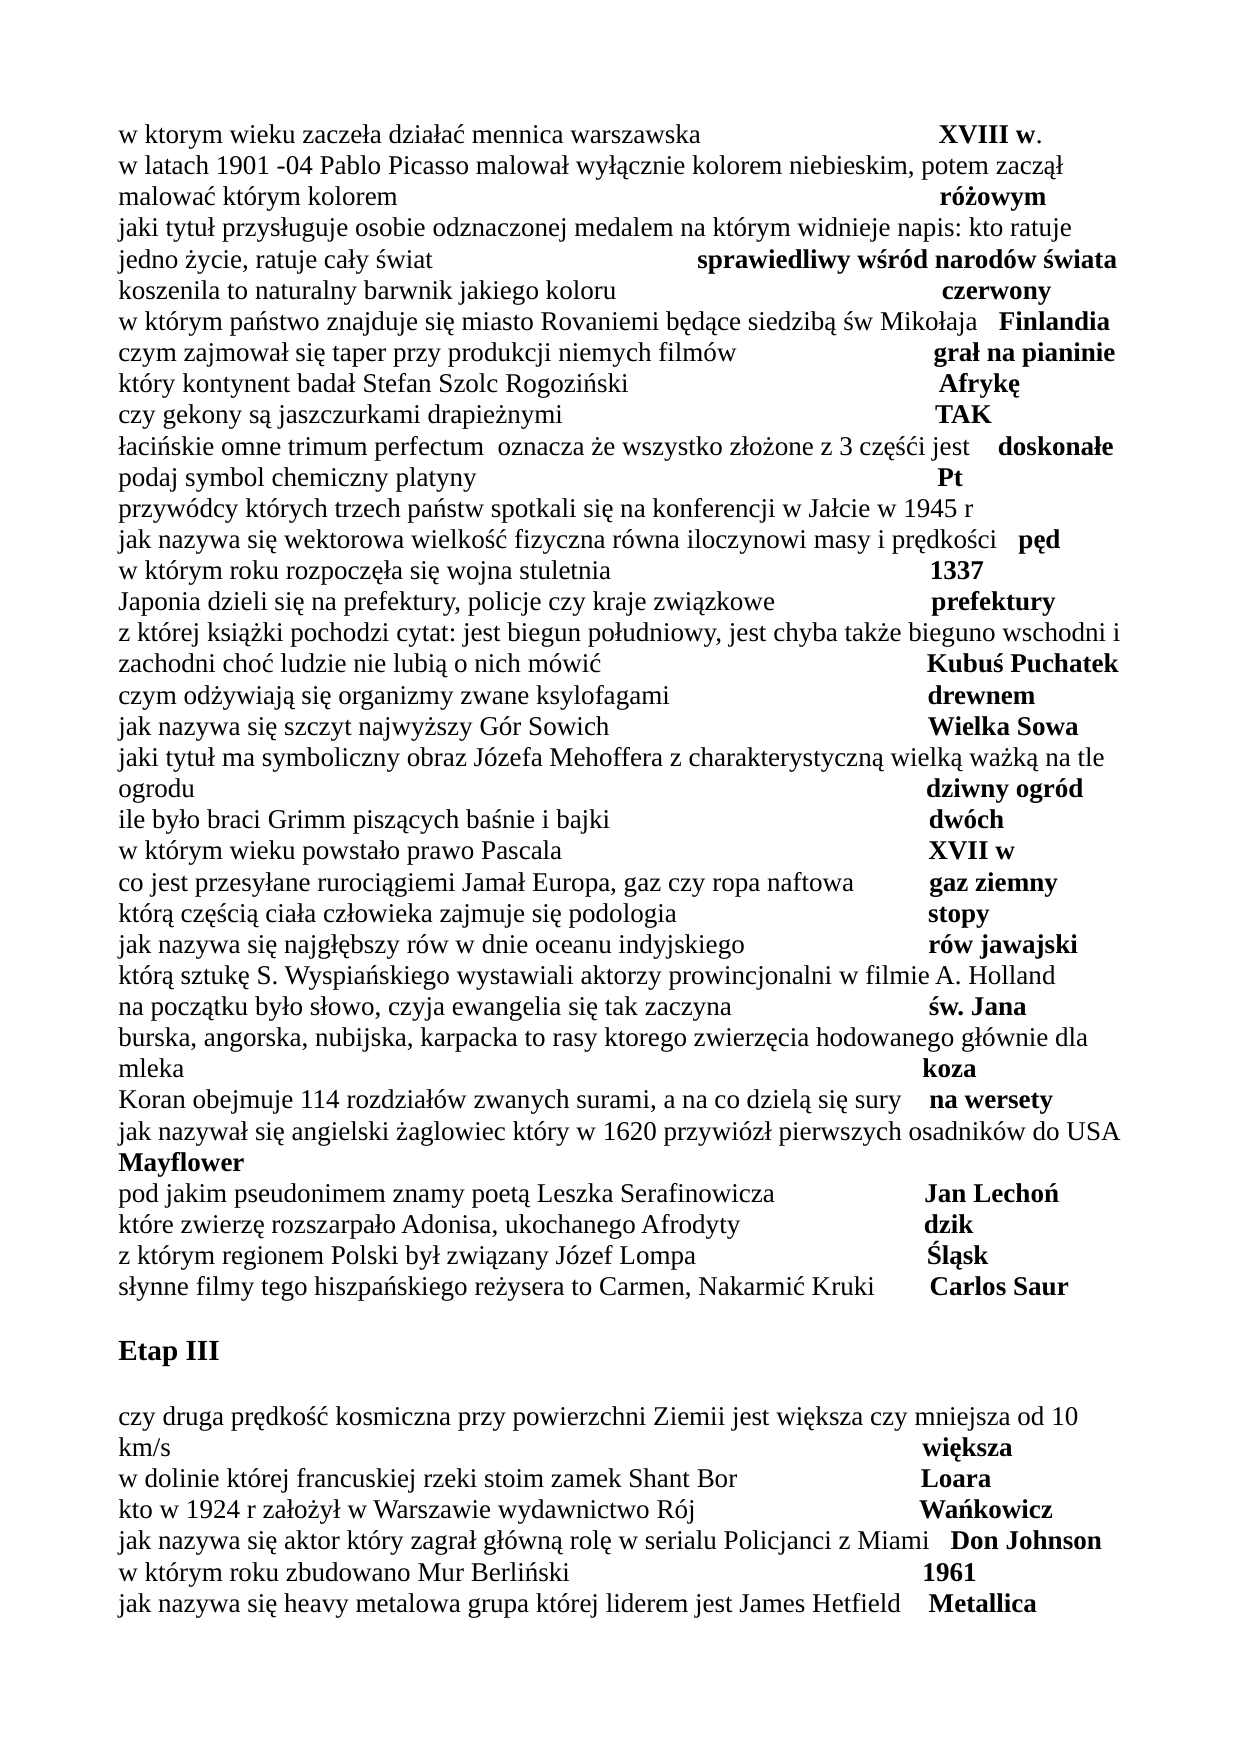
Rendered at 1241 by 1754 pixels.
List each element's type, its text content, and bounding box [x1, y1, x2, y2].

text z którym regionem Polski był związany Józef Lompa Śląsk [118, 1239, 1122, 1271]
text pod jakim pseudonimem znamy poetą Leszka Serafinowicza Jan Lechoń [118, 1177, 1122, 1208]
text Etap III [118, 1333, 1122, 1366]
text w dolinie której francuskiej rzeki stoim zamek Shant Bor Loara [118, 1462, 1122, 1493]
text którą częścią ciała człowieka zajmuje się podologia stopy [118, 897, 1122, 928]
text które zwierzę rozszarpało Adonisa, ukochanego Afrodyty dzik [118, 1208, 1122, 1239]
text jak nazywa się heavy metalowa grupa której liderem jest James Hetfield Metallica [118, 1587, 1122, 1618]
text jak nazywa się szczyt najwyższy Gór Sowich Wielka Sowa [118, 710, 1122, 741]
text przywódcy których trzech państw spotkali się na konferencji w Jałcie w 1945 r [118, 492, 1122, 523]
text kto w 1924 r założył w Warszawie wydawnictwo Rój Wańkowicz [118, 1493, 1122, 1524]
text jaki tytuł przysługuje osobie odznaczonej medalem na którym widnieje napis: kto ratuje jedno życie, ratuje cały świat sprawiedliwy wśród narodów świata [118, 212, 1122, 274]
text jak nazywa się aktor który zagrał główną rolę w serialu Policjanci z Miami Don Johnson [118, 1524, 1122, 1556]
text ile było braci Grimm piszących baśnie i bajki dwóch [118, 803, 1122, 834]
text który kontynent badał Stefan Szolc Rogoziński Afrykę [118, 367, 1122, 398]
text jak nazywa się najgłębszy rów w dnie oceanu indyjskiego rów jawajski [118, 928, 1122, 959]
text z której książki pochodzi cytat: jest biegun południowy, jest chyba także bieguno wschodni i zachodni choć ludzie nie lubią o nich mówić Kubuś Puchatek [118, 616, 1122, 679]
text którą sztukę S. Wyspiańskiego wystawiali aktorzy prowincjonalni w filmie A. Holland [118, 959, 1122, 990]
text na początku było słowo, czyja ewangelia się tak zaczyna św. Jana [118, 990, 1122, 1021]
text czy druga prędkość kosmiczna przy powierzchni Ziemii jest większa czy mniejsza od 10 km/s większa [118, 1400, 1122, 1462]
text w którym wieku powstało prawo Pascala XVII w [118, 834, 1122, 866]
text jak nazywa się wektorowa wielkość fizyczna równa iloczynowi masy i prędkości pęd [118, 523, 1122, 554]
text Koran obejmuje 114 rozdziałów zwanych surami, a na co dzielą się sury na wersety [118, 1084, 1122, 1115]
text w którym roku zbudowano Mur Berliński 1961 [118, 1556, 1122, 1587]
text podaj symbol chemiczny platyny Pt [118, 461, 1122, 492]
text koszenila to naturalny barwnik jakiego koloru czerwony [118, 274, 1122, 305]
text jak nazywał się angielski żaglowiec który w 1620 przywiózł pierwszych osadników do USA [118, 1115, 1122, 1146]
text czym odżywiają się organizmy zwane ksylofagami drewnem [118, 679, 1122, 710]
text łacińskie omne trimum perfectum oznacza że wszystko złożone z 3 częśći jest doskonałe [118, 429, 1122, 461]
text burska, angorska, nubijska, karpacka to rasy ktorego zwierzęcia hodowanego głównie dla mleka koza [118, 1021, 1122, 1084]
text Japonia dzieli się na prefektury, policje czy kraje związkowe prefektury [118, 585, 1122, 616]
text w ktorym wieku zaczeła działać mennica warszawska XVIII w. [118, 118, 1122, 149]
text w którym państwo znajduje się miasto Rovaniemi będące siedzibą św Mikołaja Finlandia [118, 305, 1122, 336]
text czy gekony są jaszczurkami drapieżnymi TAK [118, 398, 1122, 429]
text w latach 1901 -04 Pablo Picasso malował wyłącznie kolorem niebieskim, potem zaczął malować którym kolorem różowym [118, 149, 1122, 212]
text czym zajmował się taper przy produkcji niemych filmów grał na pianinie [118, 336, 1122, 367]
text słynne filmy tego hiszpańskiego reżysera to Carmen, Nakarmić Kruki Carlos Saur [118, 1271, 1122, 1302]
text co jest przesyłane rurociągiemi Jamał Europa, gaz czy ropa naftowa gaz ziemny [118, 866, 1122, 897]
text w którym roku rozpoczęła się wojna stuletnia 1337 [118, 554, 1122, 585]
text jaki tytuł ma symboliczny obraz Józefa Mehoffera z charakterystyczną wielką ważką na tle ogrodu dziwny ogród [118, 741, 1122, 803]
text Mayflower [118, 1146, 1122, 1177]
